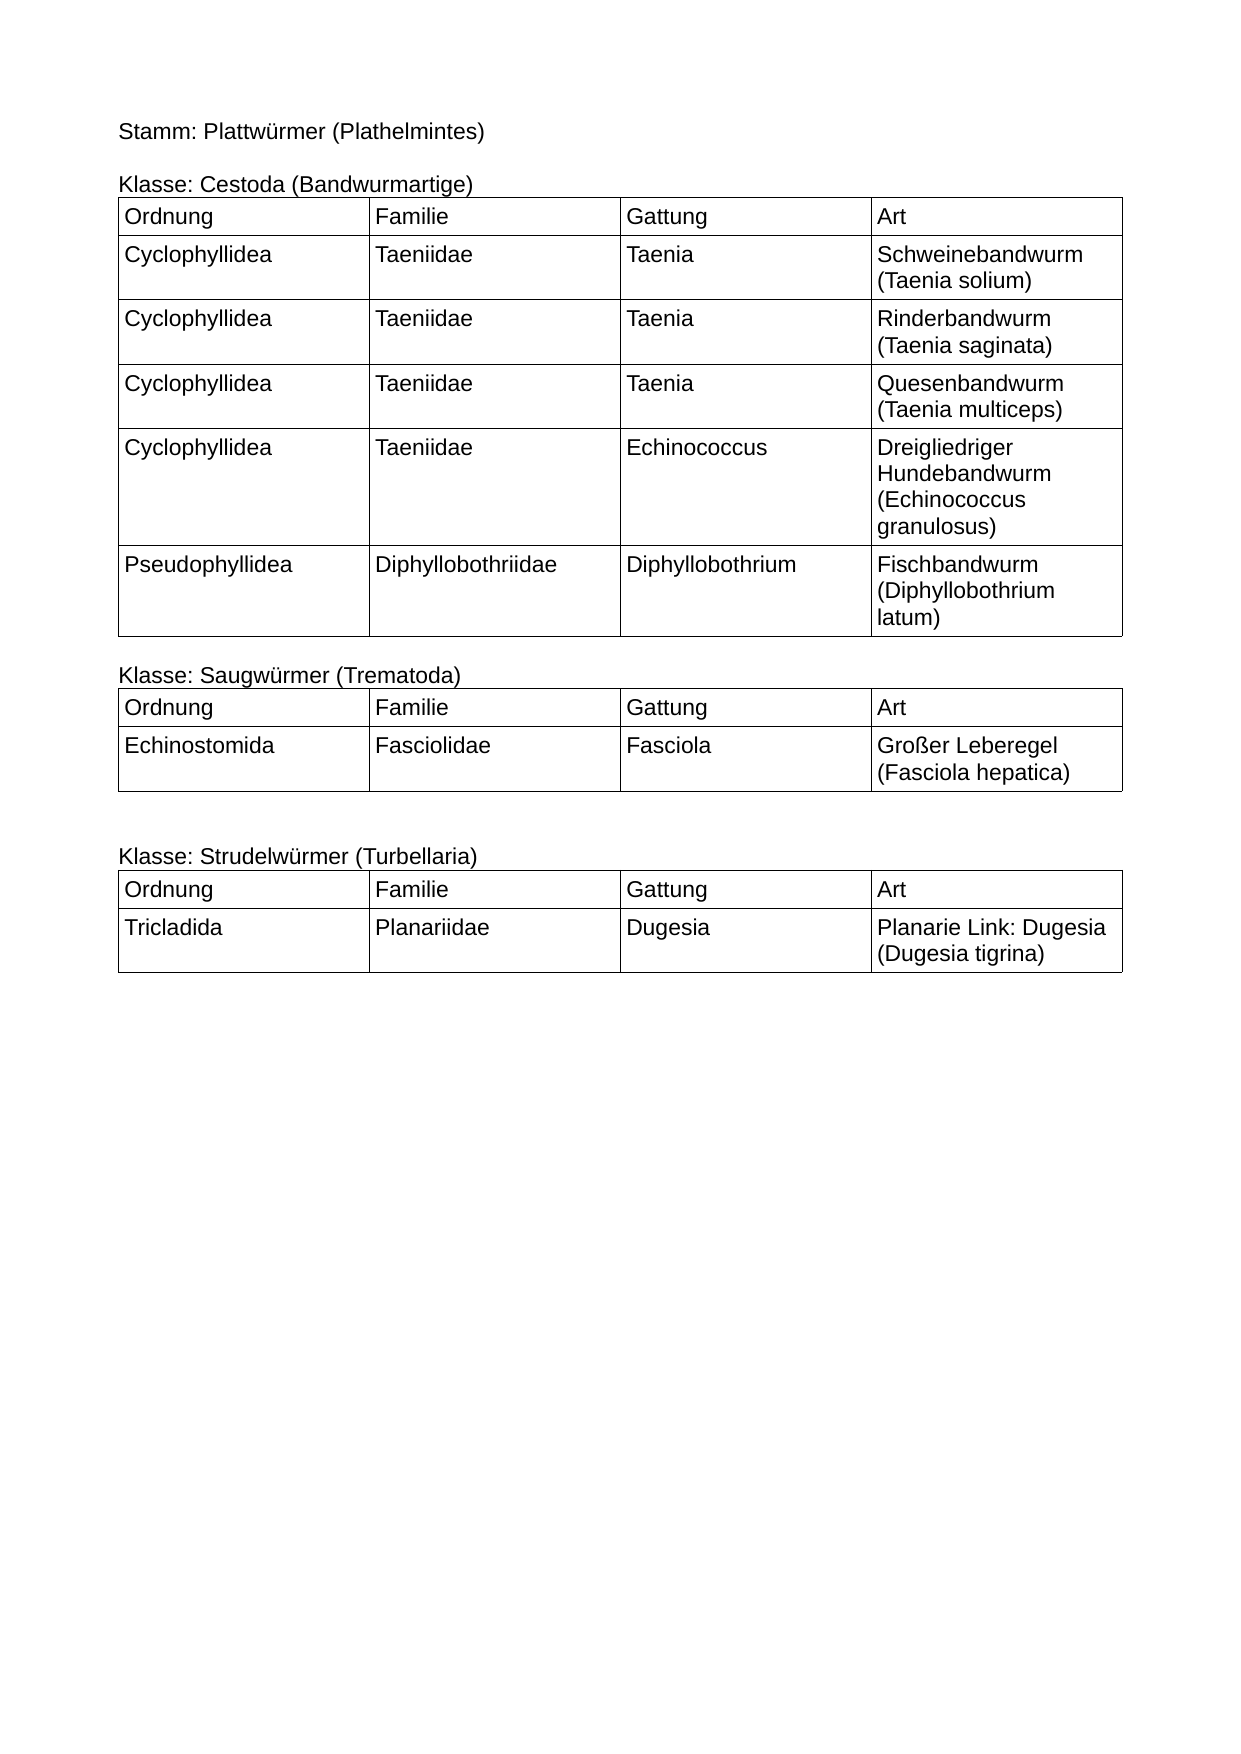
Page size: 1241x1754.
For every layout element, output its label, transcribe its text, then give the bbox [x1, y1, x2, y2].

table_cell Planarie Link: Dugesia (Dugesia tigrina) [872, 909, 1122, 972]
table_cell Dreigliedriger Hundebandwurm (Echinococcus granulosus) [872, 429, 1122, 545]
table_cell Diphyllobothriidae [370, 546, 620, 636]
table_cell Taenia [621, 236, 871, 299]
text Klasse: Cestoda (Bandwurmartige) [118, 171, 1122, 197]
table_cell Tricladida [119, 909, 369, 972]
text Klasse: Saugwürmer (Trematoda) [118, 662, 1122, 688]
table_header Gattung [621, 871, 871, 908]
table_header Familie [370, 198, 620, 235]
table_cell Taeniidae [370, 300, 620, 364]
table_header Familie [370, 871, 620, 908]
table_cell Schweinebandwurm (Taenia solium) [872, 236, 1122, 299]
table_cell Cyclophyllidea [119, 365, 369, 428]
table_cell Rinderbandwurm (Taenia saginata) [872, 300, 1122, 364]
table_cell Fasciolidae [370, 727, 620, 791]
table_header Ordnung [119, 689, 369, 726]
table_cell Fischbandwurm (Diphyllobothrium latum) [872, 546, 1122, 636]
table_cell Taeniidae [370, 429, 620, 545]
text Stamm: Plattwürmer (Plathelmintes) [118, 118, 1122, 144]
table_header Gattung [621, 198, 871, 235]
table_cell Dugesia [621, 909, 871, 972]
table_cell Diphyllobothrium [621, 546, 871, 636]
table_header Ordnung [119, 871, 369, 908]
table_cell Fasciola [621, 727, 871, 791]
table_cell Echinococcus [621, 429, 871, 545]
table_header Ordnung [119, 198, 369, 235]
table_cell Taeniidae [370, 236, 620, 299]
table_header Art [872, 871, 1122, 908]
table_cell Taenia [621, 365, 871, 428]
table_header Gattung [621, 689, 871, 726]
table_header Familie [370, 689, 620, 726]
table_cell Cyclophyllidea [119, 300, 369, 364]
table_cell Großer Leberegel (Fasciola hepatica) [872, 727, 1122, 791]
table_cell Cyclophyllidea [119, 429, 369, 545]
table_header Art [872, 689, 1122, 726]
table_cell Echinostomida [119, 727, 369, 791]
table_cell Quesenbandwurm (Taenia multiceps) [872, 365, 1122, 428]
table_header Art [872, 198, 1122, 235]
text Klasse: Strudelwürmer (Turbellaria) [118, 843, 1122, 870]
table_cell Cyclophyllidea [119, 236, 369, 299]
table_cell Planariidae [370, 909, 620, 972]
table_cell Taeniidae [370, 365, 620, 428]
table_cell Taenia [621, 300, 871, 364]
table_cell Pseudophyllidea [119, 546, 369, 636]
